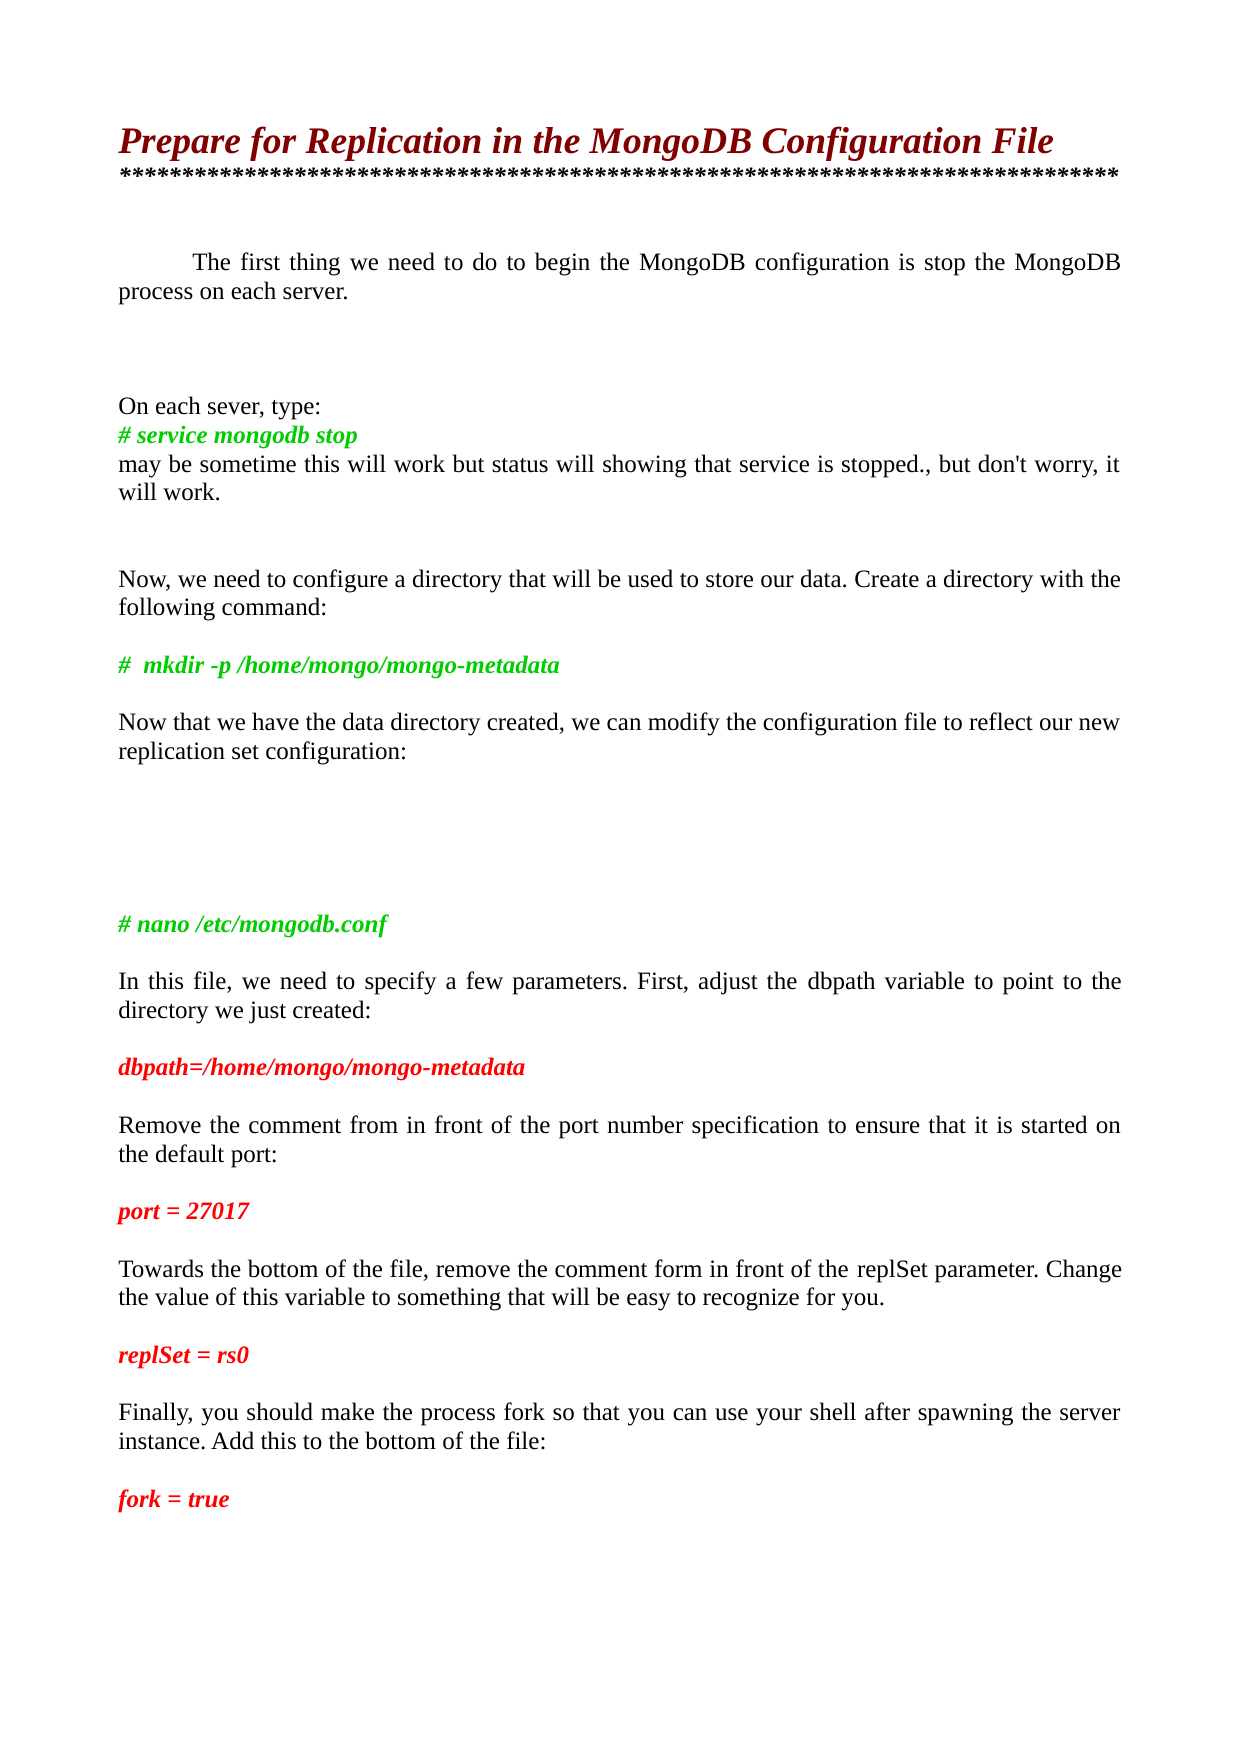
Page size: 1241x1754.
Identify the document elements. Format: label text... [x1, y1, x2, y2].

text fork = true [118, 1484, 1122, 1512]
text On each sever, type: [118, 391, 1122, 420]
text Prepare for Replication in the MongoDB Configuration File [118, 118, 1122, 161]
text ******************************************************************************** [118, 161, 1122, 190]
text may be sometime this will work but status will showing that service is stopped., but don't worry, it will work. [118, 449, 1122, 506]
text port = 27017 [118, 1196, 1122, 1225]
text dbpath=/home/mongo/mongo-metadata [118, 1052, 1122, 1081]
text Remove the comment from in front of the port number specification to ensure that it is started on the default port: [118, 1110, 1122, 1167]
text Finally, you should make the process fork so that you can use your shell after spawning the server instance. Add this to the bottom of the file: [118, 1397, 1122, 1455]
text # mkdir -p /home/mongo/mongo-metadata [118, 650, 1122, 679]
text In this file, we need to specify a few parameters. First, adjust the dbpath variable to point to the directory we just created: [118, 966, 1122, 1024]
text The first thing we need to do to begin the MongoDB configuration is stop the MongoDB process on each server. [118, 247, 1122, 305]
text Towards the bottom of the file, remove the comment form in front of the replSet parameter. Change the value of this variable to something that will be easy to recognize for you. [118, 1254, 1122, 1311]
text Now, we need to configure a directory that will be used to store our data. Create a directory with the following command: [118, 564, 1122, 621]
text # nano /etc/mongodb.conf [118, 909, 1122, 937]
text replSet = rs0 [118, 1340, 1122, 1369]
text Now that we have the data directory created, we can modify the configuration file to reflect our new replication set configuration: [118, 707, 1122, 765]
text # service mongodb stop [118, 420, 1122, 449]
